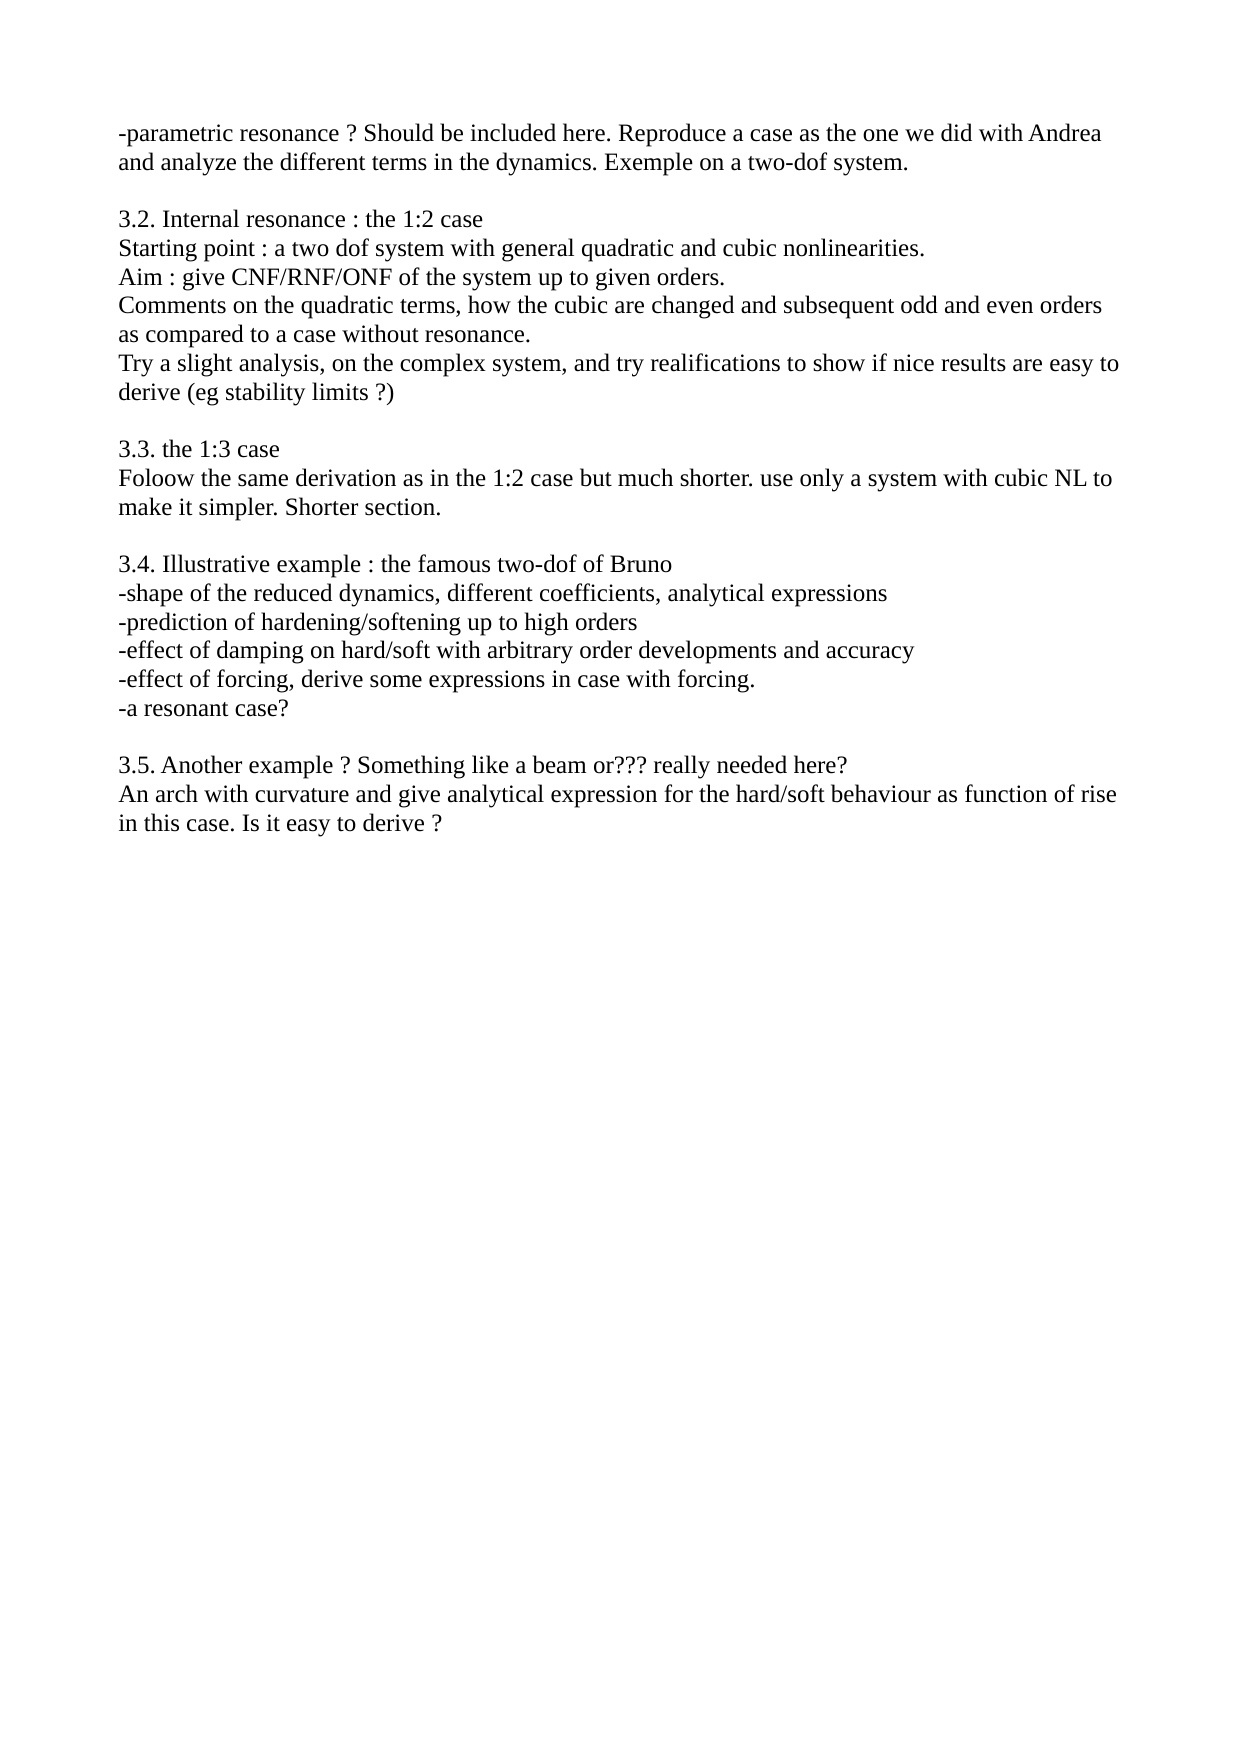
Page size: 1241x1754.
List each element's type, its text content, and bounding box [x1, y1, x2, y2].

text 3.2. Internal resonance : the 1:2 case [118, 204, 1122, 233]
text 3.3. the 1:3 case [118, 434, 1122, 463]
text An arch with curvature and give analytical expression for the hard/soft behaviour as function of rise in this case. Is it easy to derive ? [118, 779, 1122, 837]
text Starting point : a two dof system with general quadratic and cubic nonlinearities. [118, 233, 1122, 262]
text -effect of forcing, derive some expressions in case with forcing. [118, 664, 1122, 693]
text Aim : give CNF/RNF/ONF of the system up to given orders. [118, 262, 1122, 291]
text -prediction of hardening/softening up to high orders [118, 607, 1122, 636]
text Comments on the quadratic terms, how the cubic are changed and subsequent odd and even orders as compared to a case without resonance. [118, 291, 1122, 348]
text 3.4. Illustrative example : the famous two-dof of Bruno [118, 549, 1122, 578]
text -shape of the reduced dynamics, different coefficients, analytical expressions [118, 578, 1122, 607]
text -effect of damping on hard/soft with arbitrary order developments and accuracy [118, 636, 1122, 664]
text Foloow the same derivation as in the 1:2 case but much shorter. use only a system with cubic NL to make it simpler. Shorter section. [118, 463, 1122, 521]
text -parametric resonance ? Should be included here. Reproduce a case as the one we did with Andrea and analyze the different terms in the dynamics. Exemple on a two-dof system. [118, 118, 1122, 176]
text Try a slight analysis, on the complex system, and try realifications to show if nice results are easy to derive (eg stability limits ?) [118, 348, 1122, 406]
text 3.5. Another example ? Something like a beam or??? really needed here? [118, 751, 1122, 779]
text -a resonant case? [118, 693, 1122, 722]
